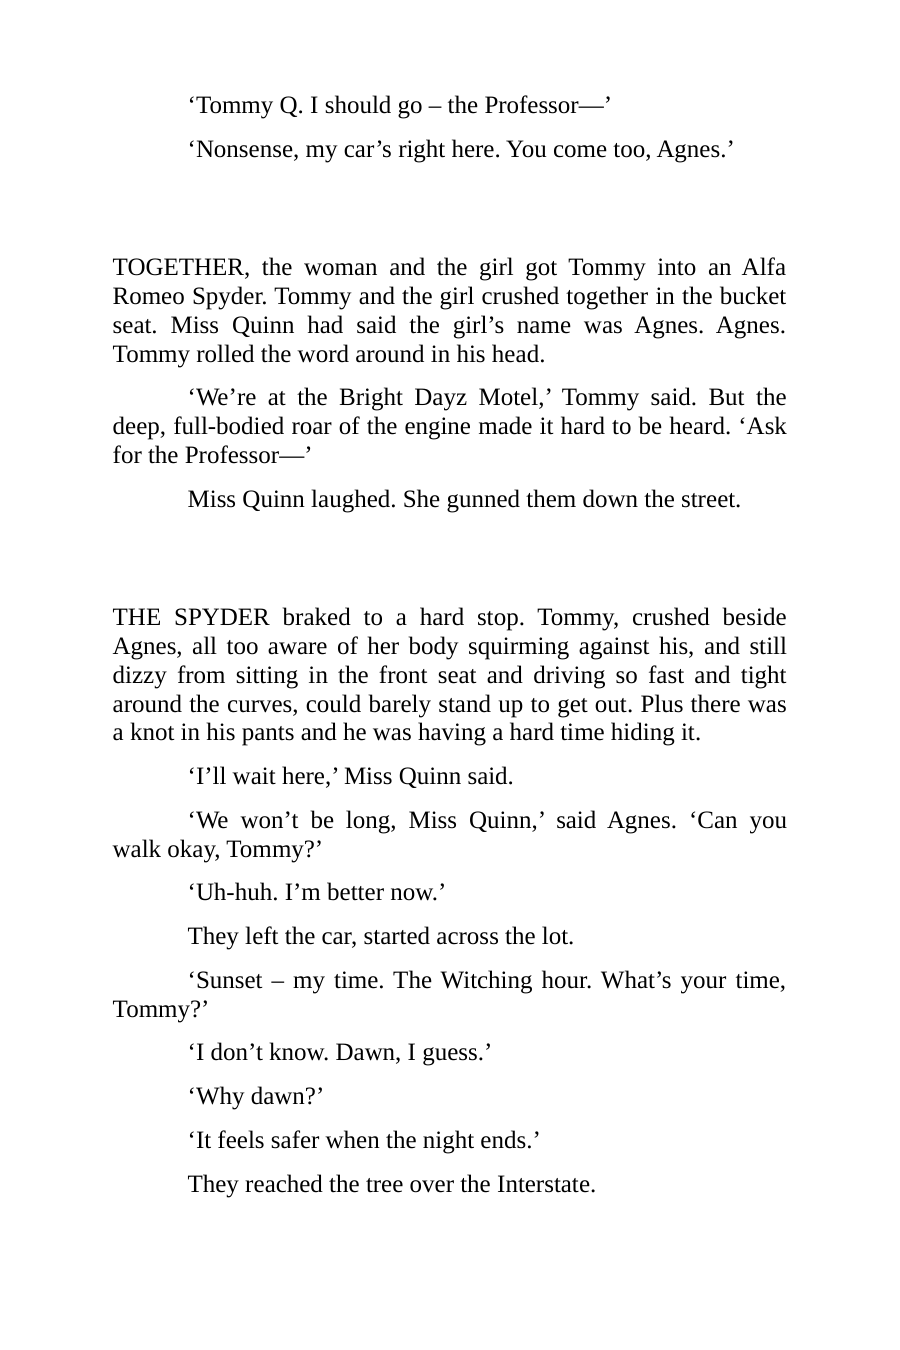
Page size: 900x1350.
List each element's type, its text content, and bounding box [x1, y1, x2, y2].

text Miss Quinn laughed. She gunned them down the street. [112, 484, 787, 512]
text TOGETHER, the woman and the girl got Tommy into an Alfa Romeo Spyder. Tommy and the girl crushed together in the bucket seat. Miss Quinn had said the girl’s name was Agnes. Agnes. Tommy rolled the word around in his head. [112, 252, 787, 367]
text ‘We’re at the Bright Dayz Motel,’ Tommy said. But the deep, full-bodied roar of the engine made it hard to be heard. ‘Ask for the Professor—’ [112, 382, 787, 469]
text ‘Nonsense, my car’s right here. You come too, Agnes.’ [112, 134, 787, 162]
text ‘Tommy Q. I should go – the Professor—’ [112, 90, 787, 119]
text ‘Uh-huh. I’m better now.’ [112, 877, 787, 906]
text ‘I’ll wait here,’ Miss Quinn said. [112, 761, 787, 790]
text THE SPYDER braked to a hard stop. Tommy, crushed beside Agnes, all too aware of her body squirming against his, and still dizzy from sitting in the front seat and driving so fast and tight around the curves, could barely stand up to get out. Plus there was a knot in his pants and he was having a hard time hiding it. [112, 602, 787, 746]
text ‘We won’t be long, Miss Quinn,’ said Agnes. ‘Can you walk okay, Tommy?’ [112, 805, 787, 862]
text ‘I don’t know. Dawn, I guess.’ [112, 1037, 787, 1066]
text ‘Why dawn?’ [112, 1081, 787, 1110]
text They left the car, started across the lot. [112, 921, 787, 950]
text ‘Sunset – my time. The Witching hour. What’s your time, Tommy?’ [112, 965, 787, 1022]
text They reached the tree over the Interstate. [112, 1169, 787, 1197]
text ‘It feels safer when the night ends.’ [112, 1125, 787, 1154]
